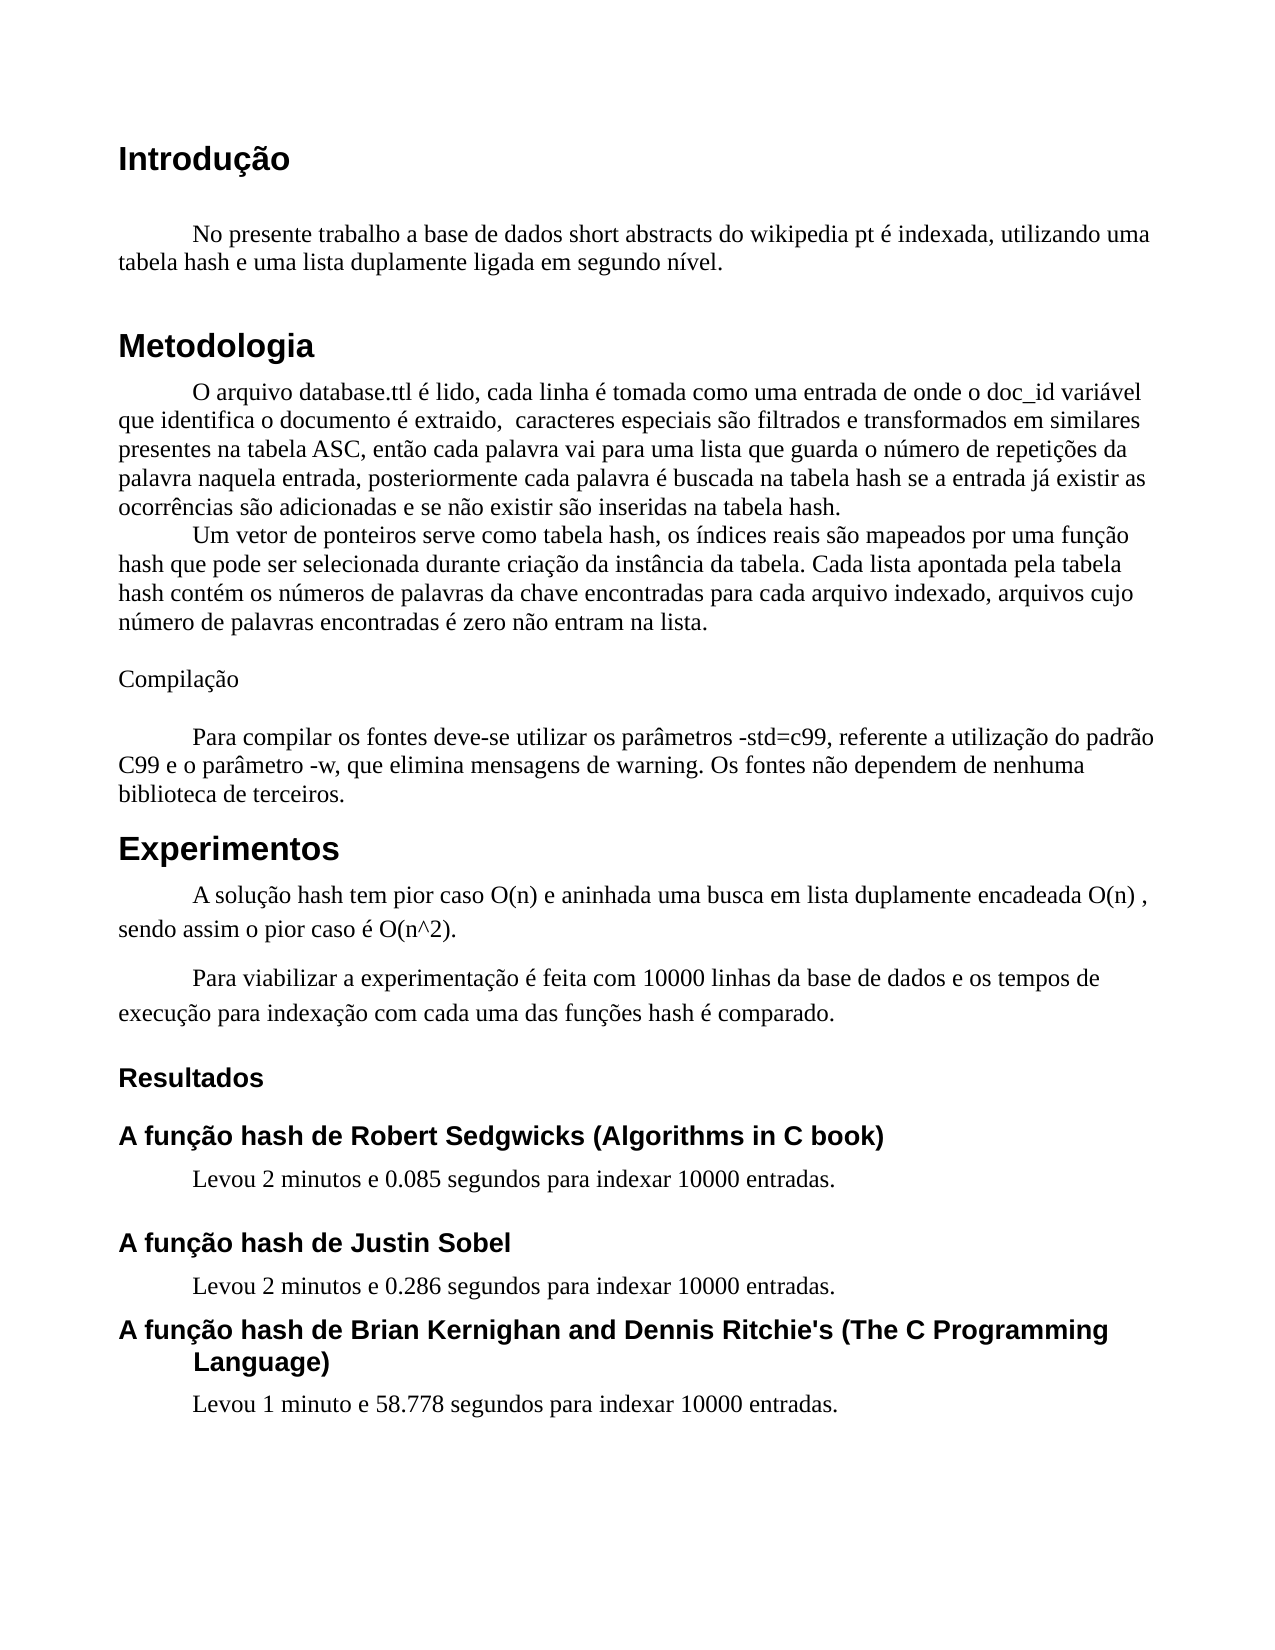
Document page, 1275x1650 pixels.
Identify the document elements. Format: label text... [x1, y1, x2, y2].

text Levou 2 minutos e 0.085 segundos para indexar 10000 entradas. [118, 1164, 1157, 1192]
subtitle Introdução [118, 139, 1157, 177]
text Levou 2 minutos e 0.286 segundos para indexar 10000 entradas. [118, 1271, 1157, 1300]
text O arquivo database.ttl é lido, cada linha é tomada como uma entrada de onde o doc_id variável que identifica o documento é extraido, caracteres especiais são filtrados e transformados em similares presentes na tabela ASC, então cada palavra vai para uma lista que guarda o número de repetições da palavra naquela entrada, posteriormente cada palavra é buscada na tabela hash se a entrada já existir as ocorrências são adicionadas e se não existir são inseridas na tabela hash. [118, 377, 1157, 520]
text Compilação [118, 664, 1157, 693]
text Um vetor de ponteiros serve como tabela hash, os índices reais são mapeados por uma função hash que pode ser selecionada durante criação da instância da tabela. Cada lista apontada pela tabela hash contém os números de palavras da chave encontradas para cada arquivo indexado, arquivos cujo número de palavras encontradas é zero não entram na lista. [118, 520, 1157, 635]
subtitle A função hash de Justin Sobel [118, 1227, 1157, 1258]
text Para viabilizar a experimentação é feita com 10000 linhas da base de dados e os tempos de execução para indexação com cada uma das funções hash é comparado. [118, 963, 1157, 1027]
subtitle Experimentos [118, 829, 1157, 867]
subtitle Metodologia [118, 326, 1157, 364]
subtitle A função hash de Brian Kernighan and Dennis Ritchie's (The C Programming Language) [118, 1314, 1157, 1377]
text Para compilar os fontes deve-se utilizar os parâmetros -std=c99, referente a utilização do padrão C99 e o parâmetro -w, que elimina mensagens de warning. Os fontes não dependem de nenhuma biblioteca de terceiros. [118, 722, 1157, 808]
subtitle A função hash de Robert Sedgwicks (Algorithms in C book) [118, 1120, 1157, 1151]
subtitle Resultados [118, 1062, 1157, 1093]
text Levou 1 minuto e 58.778 segundos para indexar 10000 entradas. [118, 1389, 1157, 1418]
text No presente trabalho a base de dados short abstracts do wikipedia pt é indexada, utilizando uma tabela hash e uma lista duplamente ligada em segundo nível. [118, 219, 1157, 276]
text A solução hash tem pior caso O(n) e aninhada uma busca em lista duplamente encadeada O(n) , sendo assim o pior caso é O(n^2). [118, 880, 1157, 943]
